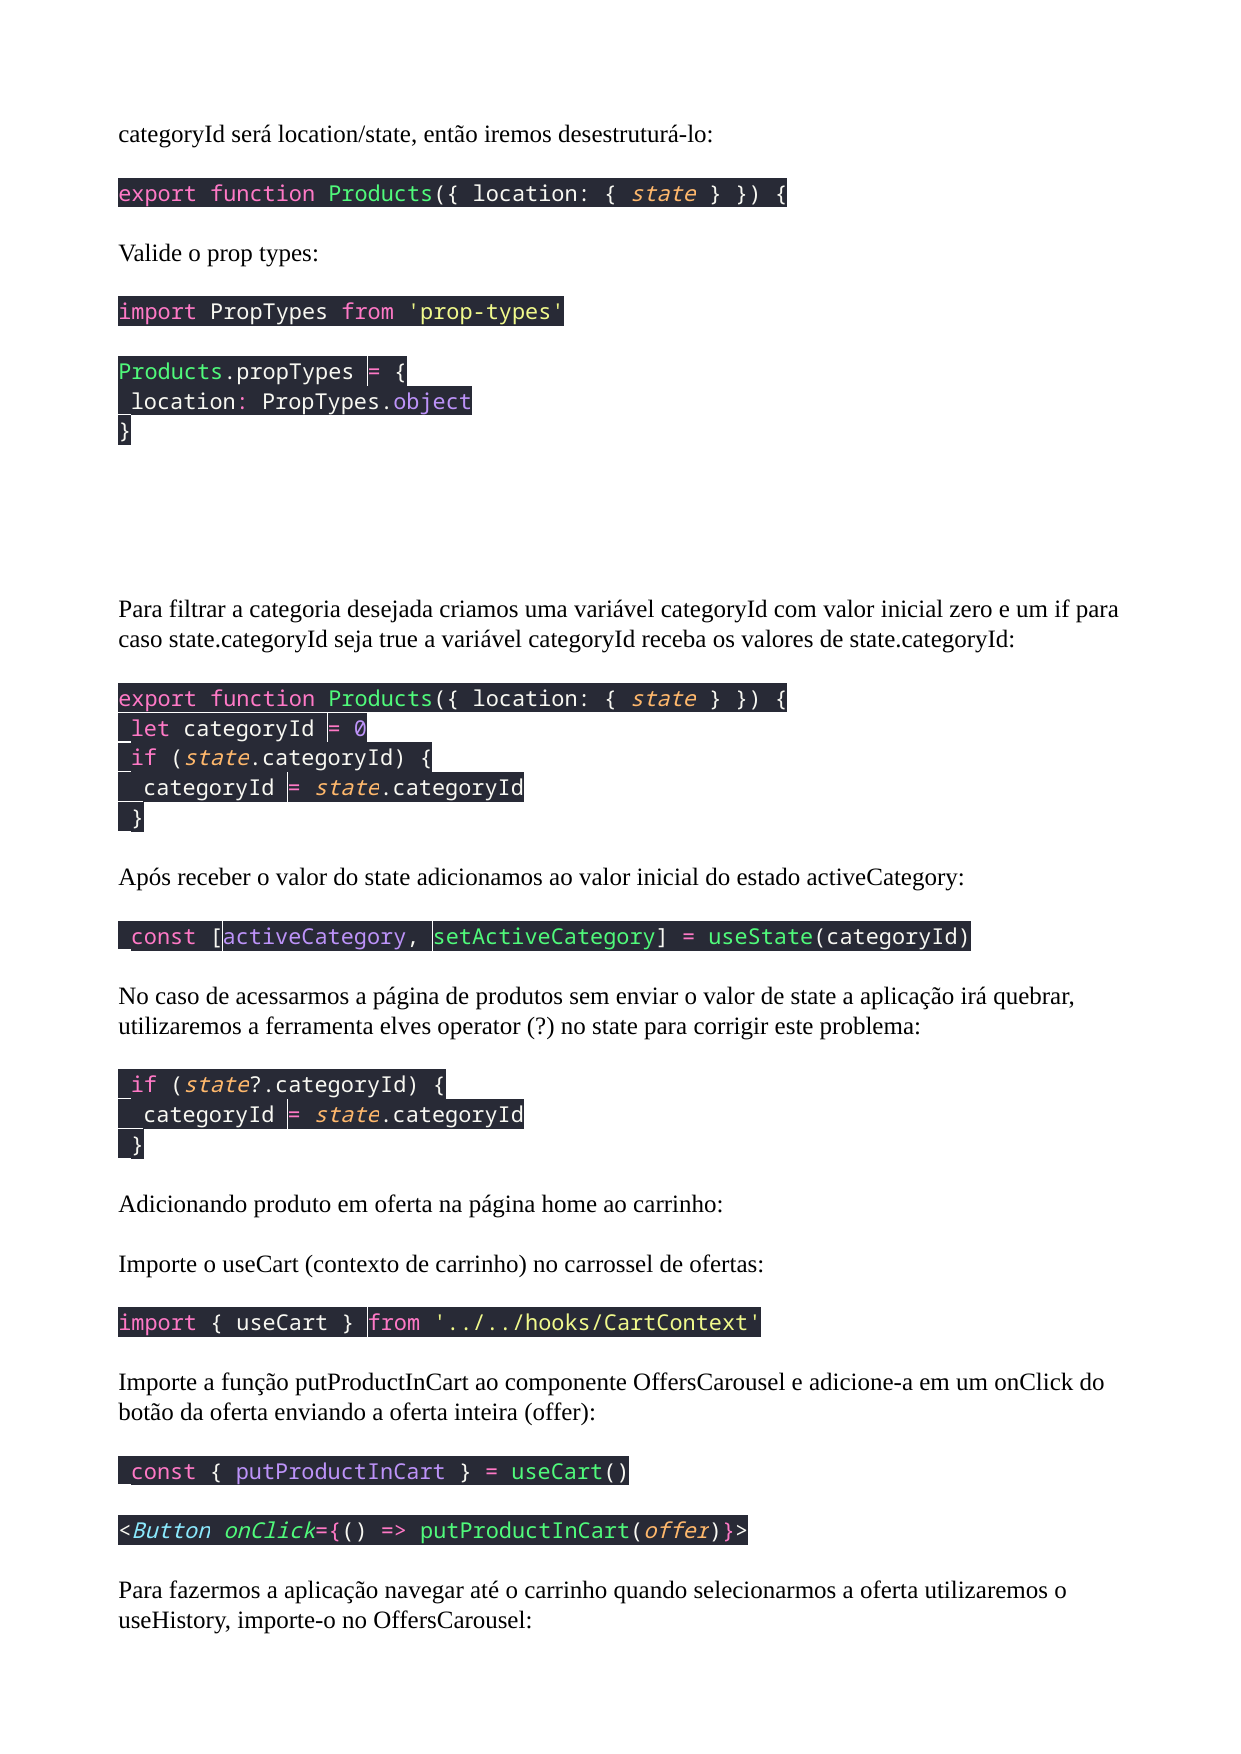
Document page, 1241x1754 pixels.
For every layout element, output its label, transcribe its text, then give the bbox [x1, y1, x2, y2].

text location: PropTypes.object [118, 386, 1122, 415]
text const { putProductInCart } = useCart() [118, 1456, 1122, 1485]
text <Button onClick={() => putProductInCart(offer)}> [118, 1515, 1122, 1545]
text } [118, 802, 1122, 832]
text categoryId será location/state, então iremos desestruturá-lo: [118, 118, 1122, 148]
text categoryId = state.categoryId [118, 772, 1122, 802]
text export function Products({ location: { state } }) { [118, 683, 1122, 712]
text const [activeCategory, setActiveCategory] = useState(categoryId) [118, 921, 1122, 951]
text Products.propTypes = { [118, 356, 1122, 386]
text export function Products({ location: { state } }) { [118, 177, 1122, 207]
text Após receber o valor do state adicionamos ao valor inicial do estado activeCategory: [118, 861, 1122, 891]
text } [118, 1129, 1122, 1159]
text } [118, 415, 1122, 445]
text Para filtrar a categoria desejada criamos uma variável categoryId com valor inicial zero e um if para caso state.categoryId seja true a variável categoryId receba os valores de state.categoryId: [118, 594, 1122, 653]
text if (state?.categoryId) { [118, 1069, 1122, 1099]
text No caso de acessarmos a página de produtos sem enviar o valor de state a aplicação irá quebrar, utilizaremos a ferramenta elves operator (?) no state para corrigir este problema: [118, 980, 1122, 1039]
text categoryId = state.categoryId [118, 1099, 1122, 1129]
text let categoryId = 0 [118, 712, 1122, 742]
text Importe o useCart (contexto de carrinho) no carrossel de ofertas: [118, 1248, 1122, 1277]
text Valide o prop types: [118, 237, 1122, 267]
text Importe a função putProductInCart ao componente OffersCarousel e adicione-a em um onClick do botão da oferta enviando a oferta inteira (offer): [118, 1367, 1122, 1426]
text import { useCart } from '../../hooks/CartContext' [118, 1307, 1122, 1337]
text import PropTypes from 'prop-types' [118, 296, 1122, 326]
text if (state.categoryId) { [118, 742, 1122, 772]
text Adicionando produto em oferta na página home ao carrinho: [118, 1188, 1122, 1218]
text Para fazermos a aplicação navegar até o carrinho quando selecionarmos a oferta utilizaremos o useHistory, importe-o no OffersCarousel: [118, 1574, 1122, 1634]
